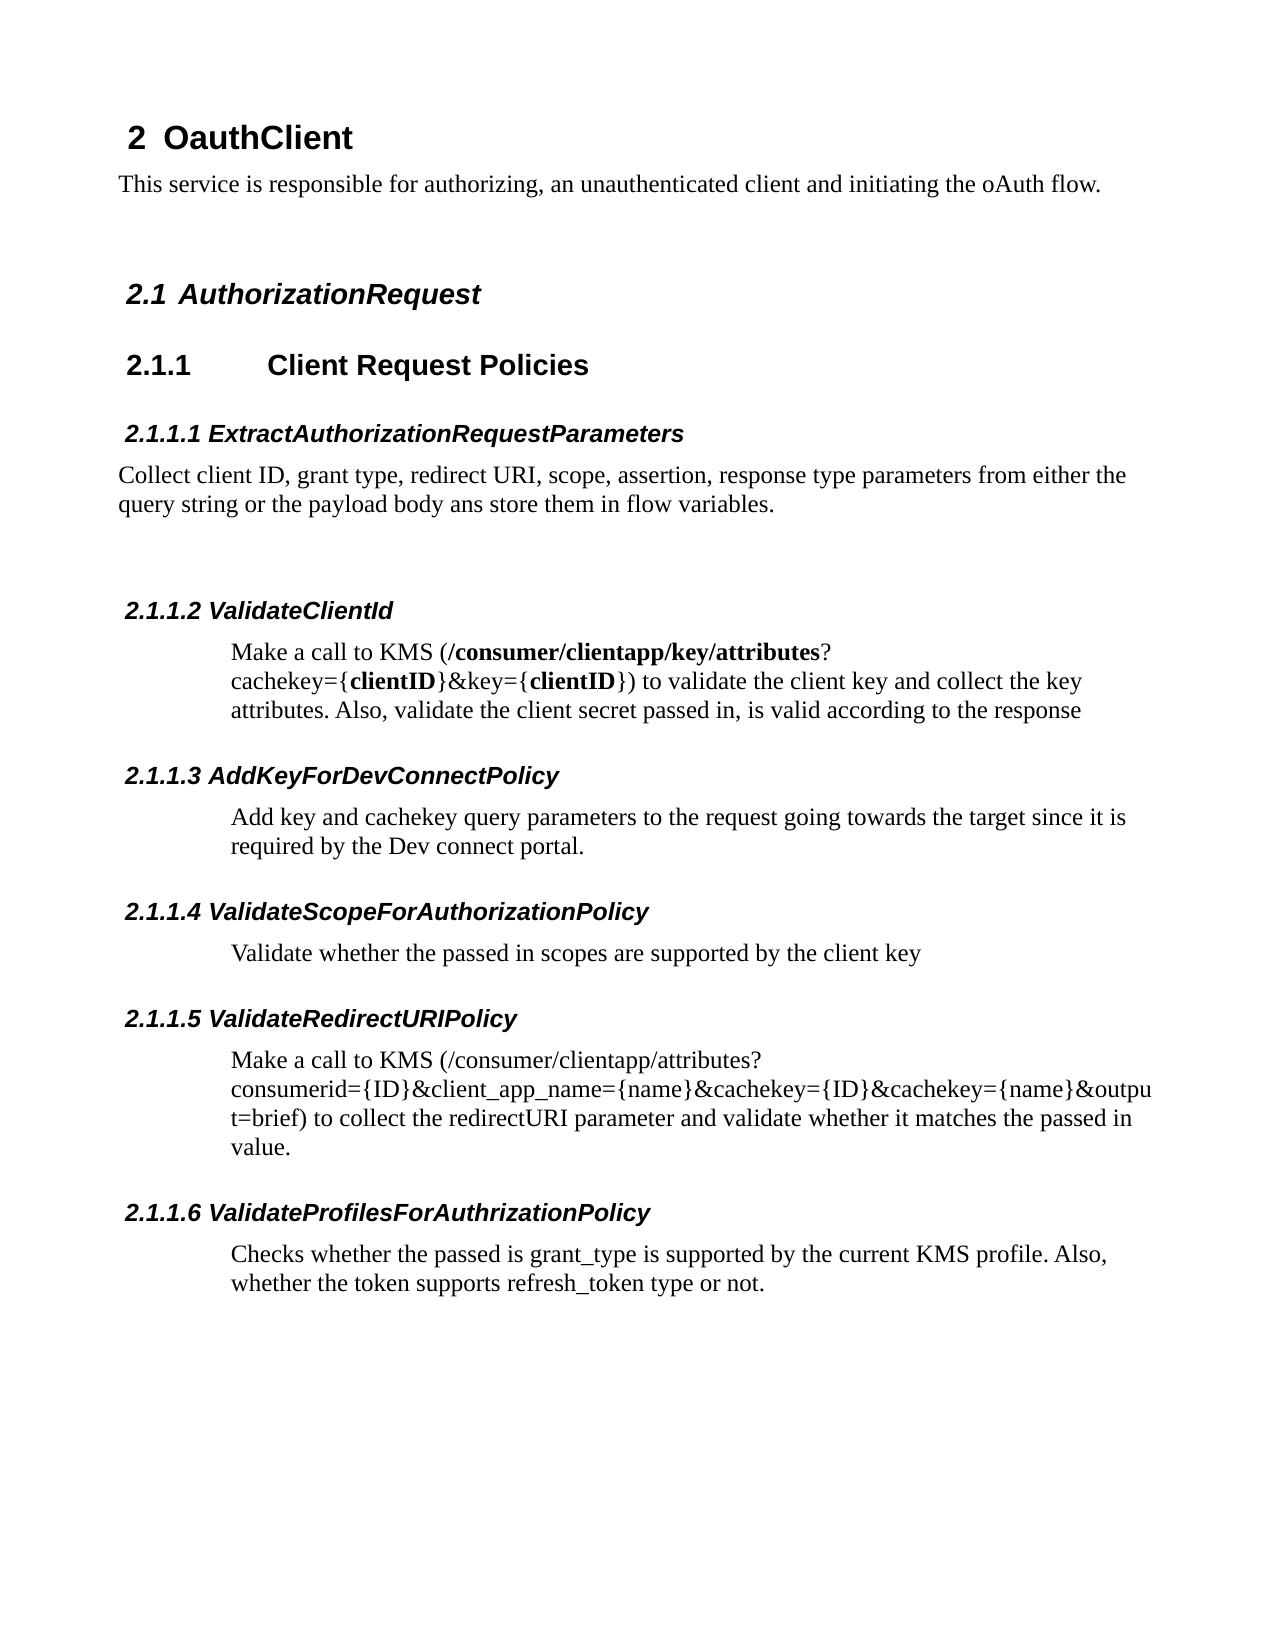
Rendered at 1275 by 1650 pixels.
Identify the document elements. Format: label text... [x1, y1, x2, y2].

list Add key and cachekey query parameters to the request going towards the target since it is required by the Dev connect portal. [231, 802, 1157, 859]
list Make a call to KMS (/consumer/clientapp/attributes?consumerid={ID}&client_app_name={name}&cachekey={ID}&cachekey={name}&output=brief) to collect the redirectURI parameter and validate whether it matches the passed in value. [231, 1045, 1157, 1160]
subtitle OauthClient [118, 118, 1157, 157]
subtitle AuthorizationRequest [118, 277, 1157, 310]
list Make a call to KMS (/consumer/clientapp/key/attributes?cachekey={clientID}&key={clientID}) to validate the client key and collect the key attributes. Also, validate the client secret passed in, is valid according to the response [231, 637, 1157, 723]
subtitle ValidateScopeForAuthorizationPolicy [118, 897, 1157, 926]
list Validate whether the passed in scopes are supported by the client key [231, 938, 1157, 967]
text This service is responsible for authorizing, an unauthenticated client and initiating the oAuth flow. [118, 169, 1157, 198]
subtitle ValidateRedirectURIPolicy [118, 1004, 1157, 1033]
subtitle ValidateClientId [118, 596, 1157, 625]
text Collect client ID, grant type, redirect URI, scope, assertion, response type parameters from either the query string or the payload body ans store them in flow variables. [118, 460, 1157, 517]
subtitle ExtractAuthorizationRequestParameters [118, 419, 1157, 447]
subtitle ValidateProfilesForAuthrizationPolicy [118, 1198, 1157, 1226]
subtitle AddKeyForDevConnectPolicy [118, 761, 1157, 789]
subtitle Client Request Policies [118, 348, 1157, 381]
list Checks whether the passed is grant_type is supported by the current KMS profile. Also, whether the token supports refresh_token type or not. [231, 1239, 1157, 1296]
